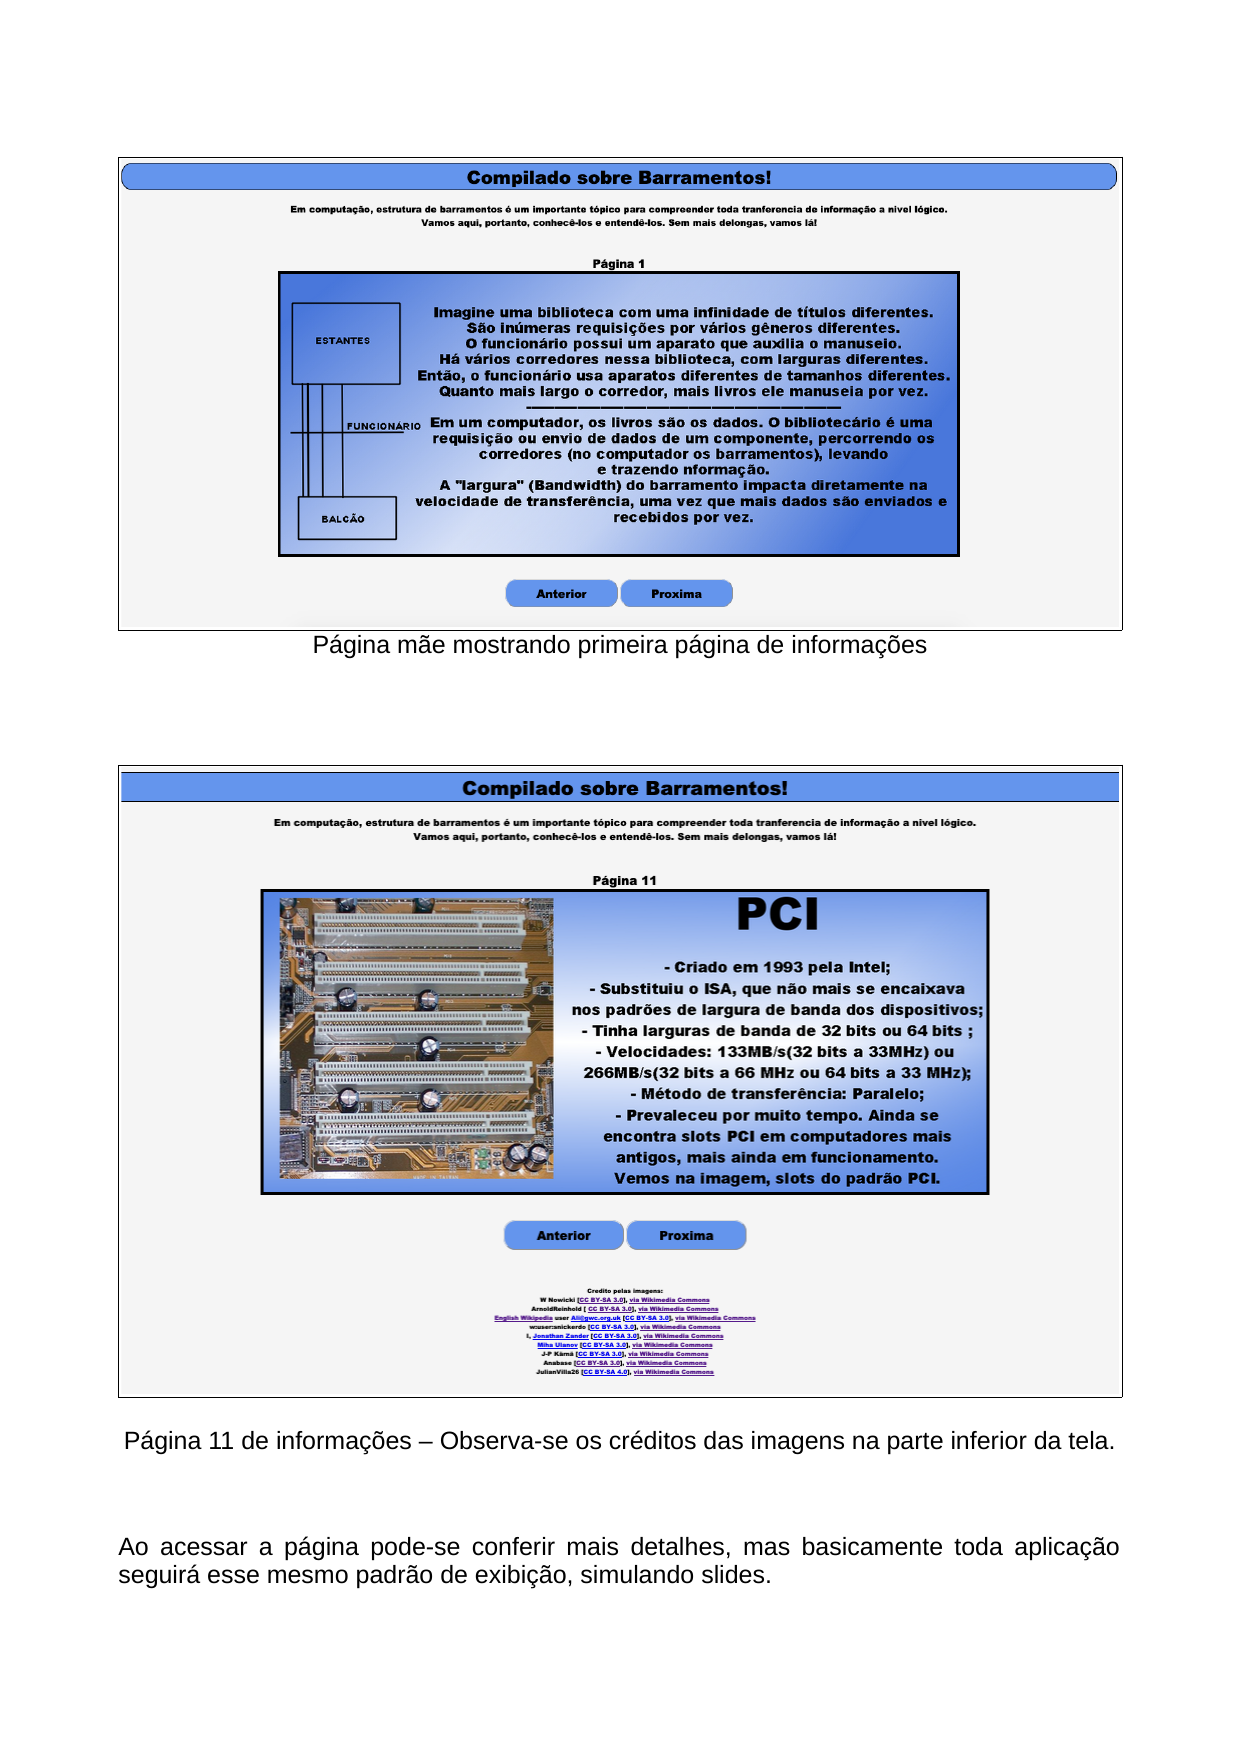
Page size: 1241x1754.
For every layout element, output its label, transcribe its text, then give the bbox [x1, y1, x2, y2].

picture [121, 159, 1119, 627]
text Página 11 de informações – Observa-se os créditos das imagens na parte inferior da tela. [118, 1426, 1122, 1454]
text [119, 158, 1122, 630]
text Página mãe mostrando primeira página de informações [118, 631, 1122, 659]
text Ao acessar a página pode-se conferir mais detalhes, mas basicamente toda aplicação seguirá esse mesmo padrão de exibição, simulando slides. [118, 1531, 1122, 1589]
picture [121, 767, 1119, 1394]
